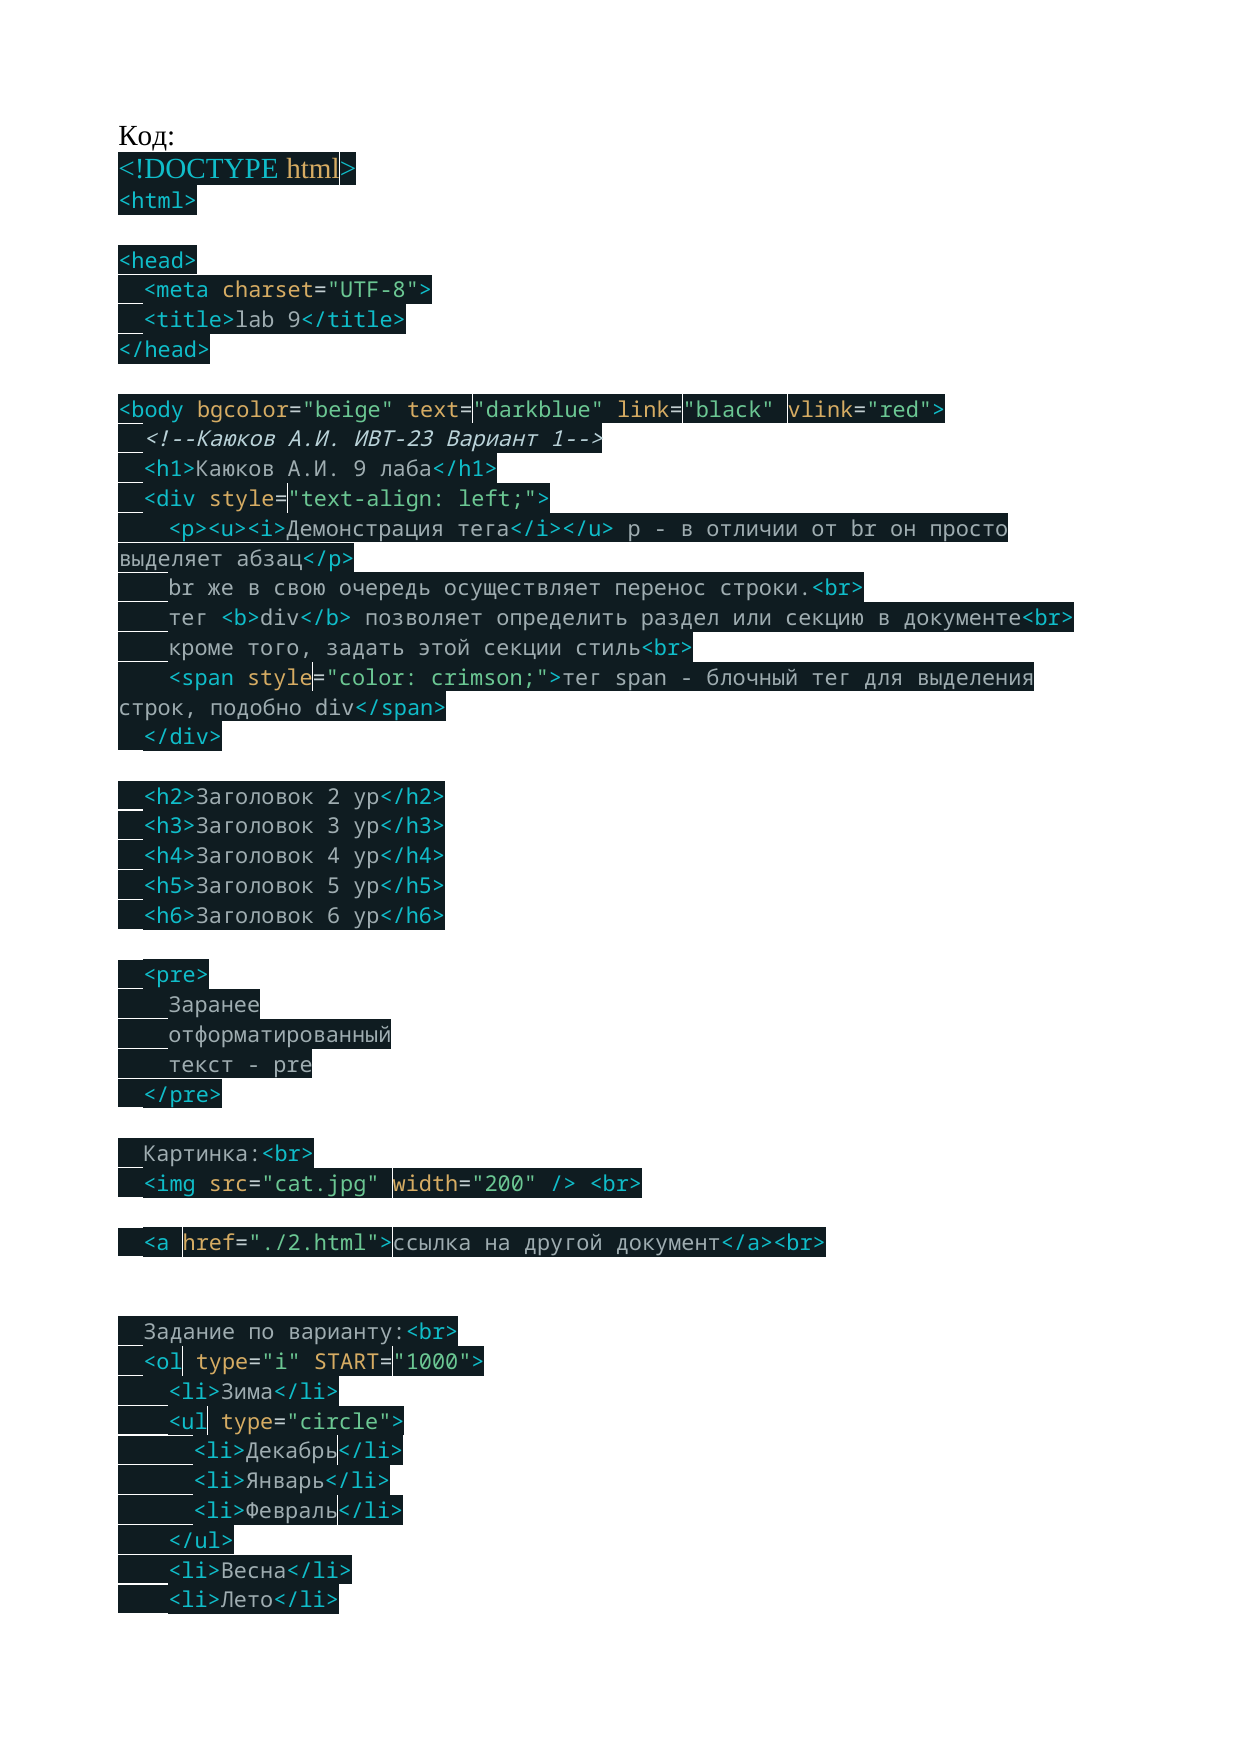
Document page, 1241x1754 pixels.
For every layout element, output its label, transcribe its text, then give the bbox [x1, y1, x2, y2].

text </ul> [118, 1525, 1122, 1554]
text <img src="cat.jpg" width="200" /> <br> [118, 1168, 1122, 1198]
text <h5>Заголовок 5 ур</h5> [118, 870, 1122, 900]
text <h3>Заголовок 3 ур</h3> [118, 811, 1122, 840]
text тег <b>div</b> позволяет определить раздел или секцию в документе<br> [118, 602, 1122, 632]
text </div> [118, 721, 1122, 751]
text <title>lab 9</title> [118, 304, 1122, 334]
text <h1>Каюков А.И. 9 лаба</h1> [118, 453, 1122, 483]
text <li>Февраль</li> [118, 1495, 1122, 1525]
text <meta charset="UTF-8"> [118, 274, 1122, 304]
text Картинка:<br> [118, 1138, 1122, 1168]
text </pre> [118, 1078, 1122, 1108]
text Код: [118, 118, 1122, 152]
text <html> [118, 185, 1122, 215]
text <body bgcolor="beige" text="darkblue" link="black" vlink="red"> [118, 393, 1122, 423]
text <li>Декабрь</li> [118, 1435, 1122, 1465]
text <span style="color: crimson;">тег span - блочный тег для выделения строк, подобно div</span> [118, 662, 1122, 721]
text <!DOCTYPE html> [118, 152, 1122, 185]
text отформатированный [118, 1019, 1122, 1049]
text <li>Весна</li> [118, 1554, 1122, 1584]
text <p><u><i>Демонстрация тега</i></u> p - в отличии от br он просто выделяет абзац</p> [118, 513, 1122, 572]
text Заранее [118, 989, 1122, 1019]
text <a href="./2.html">ссылка на другой документ</a><br> [118, 1227, 1122, 1257]
text <li>Зима</li> [118, 1376, 1122, 1406]
text <ul type="circle"> [118, 1406, 1122, 1435]
text <div style="text-align: left;"> [118, 483, 1122, 513]
text <h6>Заголовок 6 ур</h6> [118, 900, 1122, 930]
text <!--Каюков А.И. ИВТ-23 Вариант 1--> [118, 423, 1122, 453]
text </head> [118, 334, 1122, 364]
text <li>Январь</li> [118, 1465, 1122, 1495]
text Задание по варианту:<br> [118, 1316, 1122, 1346]
text кроме того, задать этой секции стиль<br> [118, 632, 1122, 662]
text <h2>Заголовок 2 ур</h2> [118, 781, 1122, 811]
text текст - pre [118, 1049, 1122, 1078]
text <pre> [118, 959, 1122, 989]
text <li>Лето</li> [118, 1584, 1122, 1614]
text <head> [118, 245, 1122, 274]
text <h4>Заголовок 4 ур</h4> [118, 840, 1122, 870]
text <ol type="i" START="1000"> [118, 1346, 1122, 1376]
text br же в свою очередь осуществляет перенос строки.<br> [118, 572, 1122, 602]
